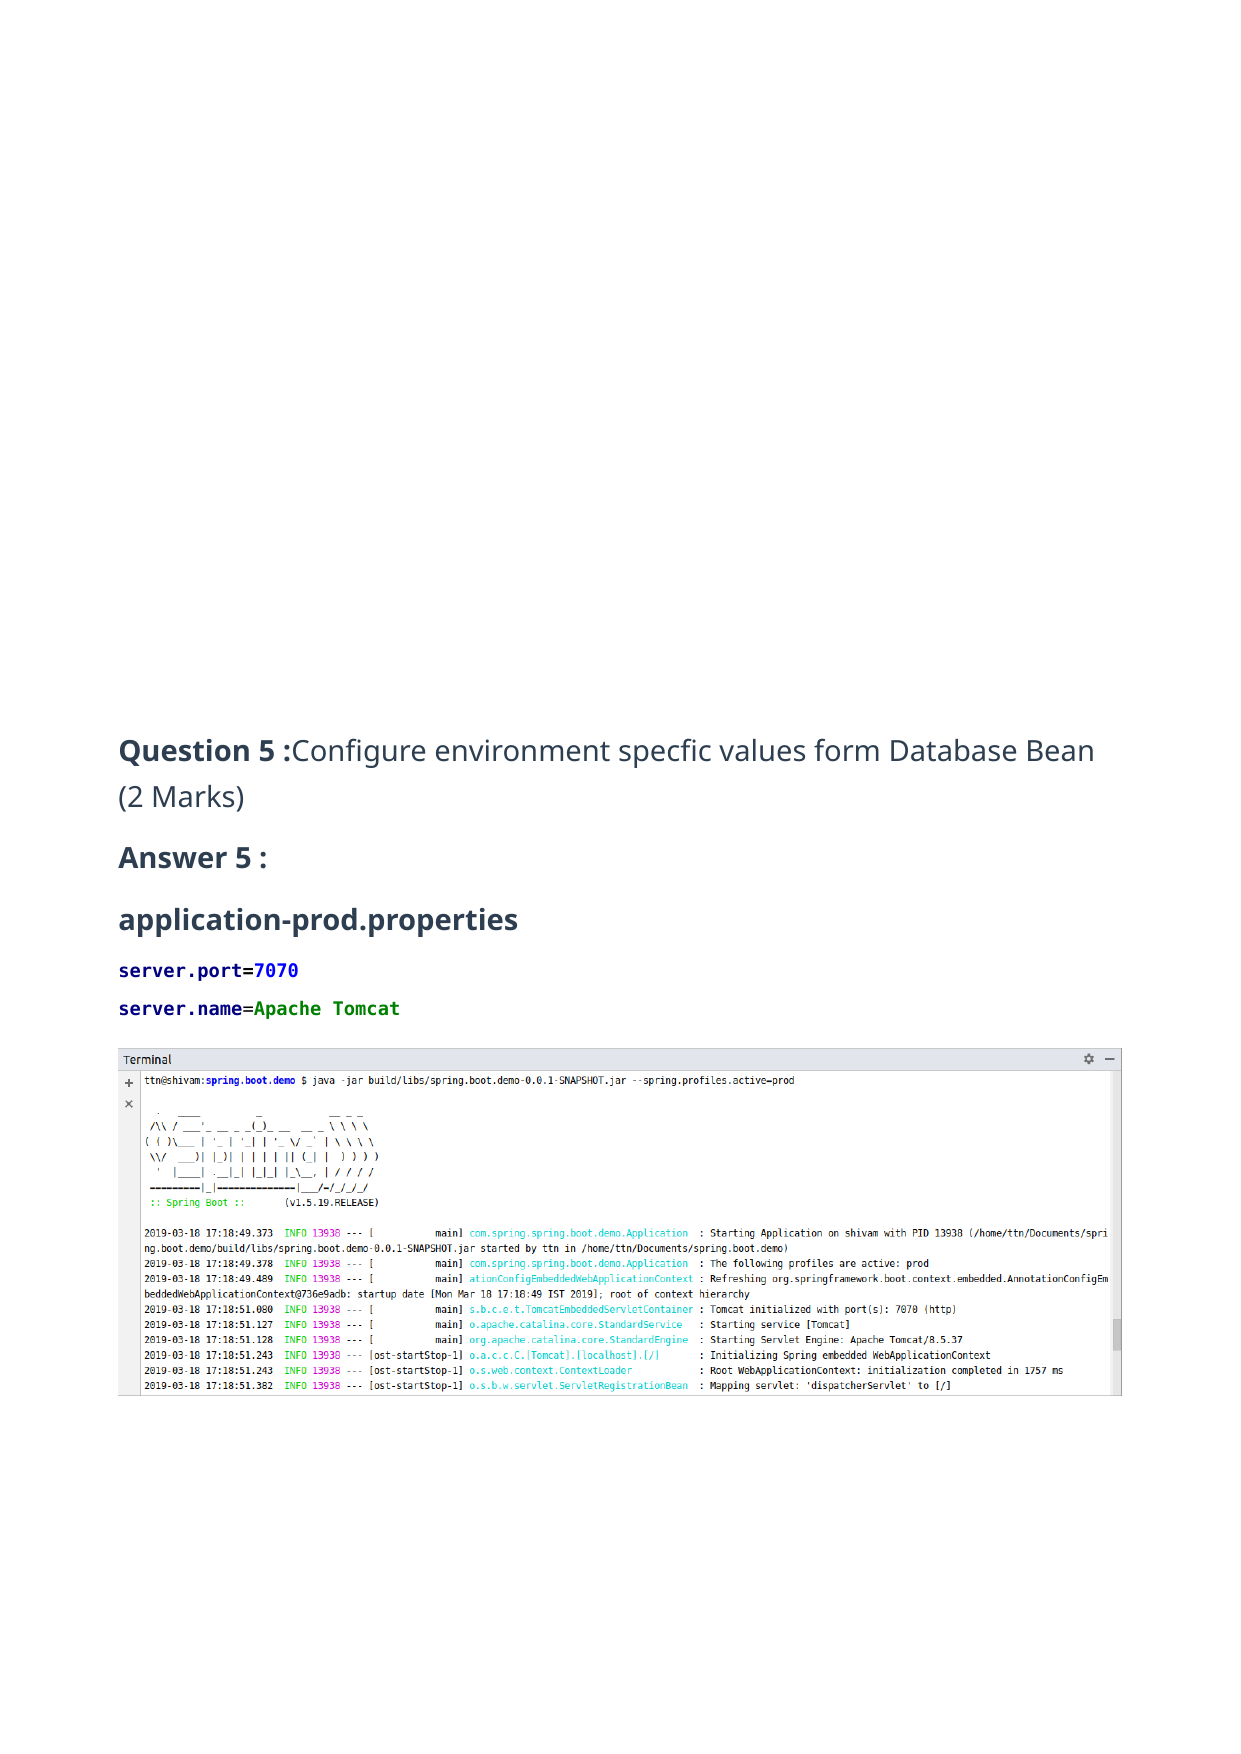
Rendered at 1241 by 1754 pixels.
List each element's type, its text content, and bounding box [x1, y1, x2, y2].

text Question 5 :Configure environment specfic values form Database Bean (2 Marks) [118, 731, 1122, 816]
text server.port=7070 [118, 960, 1122, 982]
picture [118, 1048, 1123, 1396]
text server.name=Apache Tomcat [118, 997, 1122, 1019]
text application-prod.properties [118, 899, 1122, 938]
text Answer 5 : [118, 837, 1122, 877]
